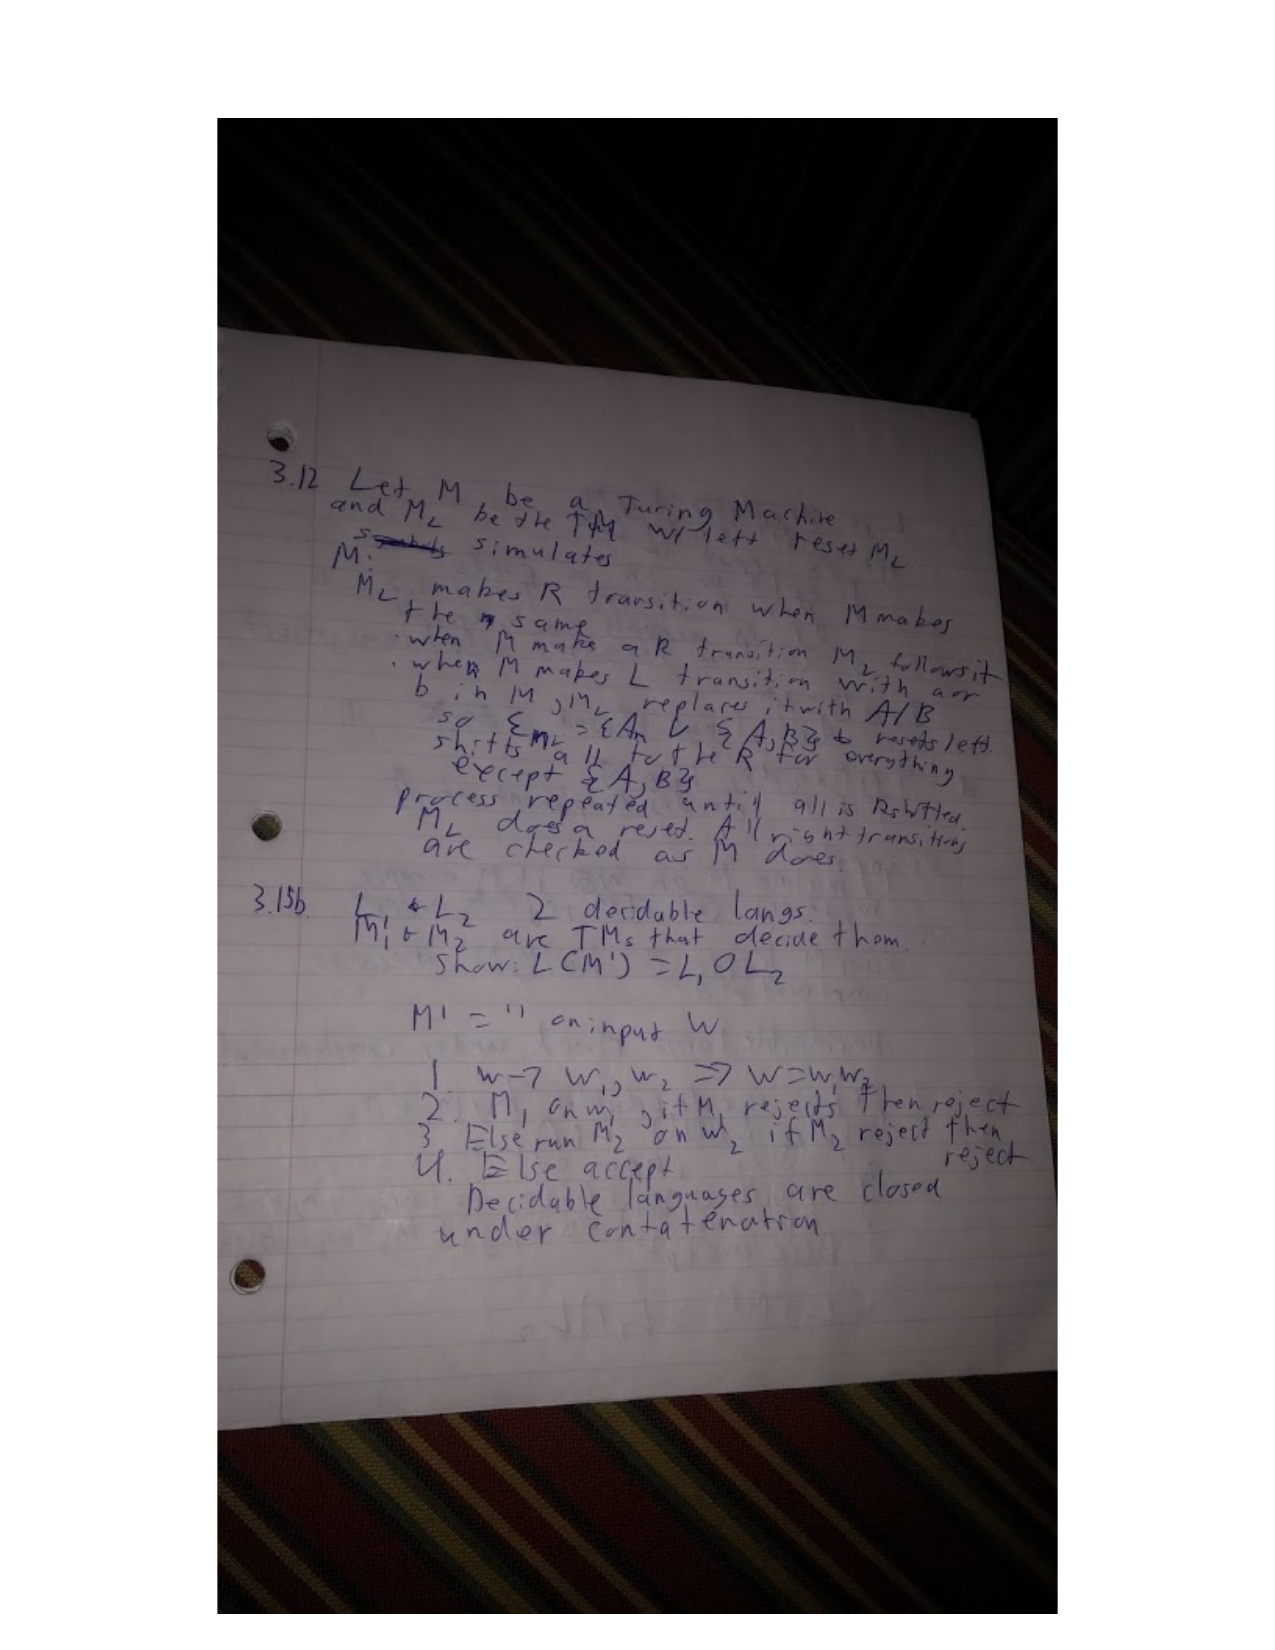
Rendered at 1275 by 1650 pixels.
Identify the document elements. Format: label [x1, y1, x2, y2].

picture [217, 118, 1058, 1614]
